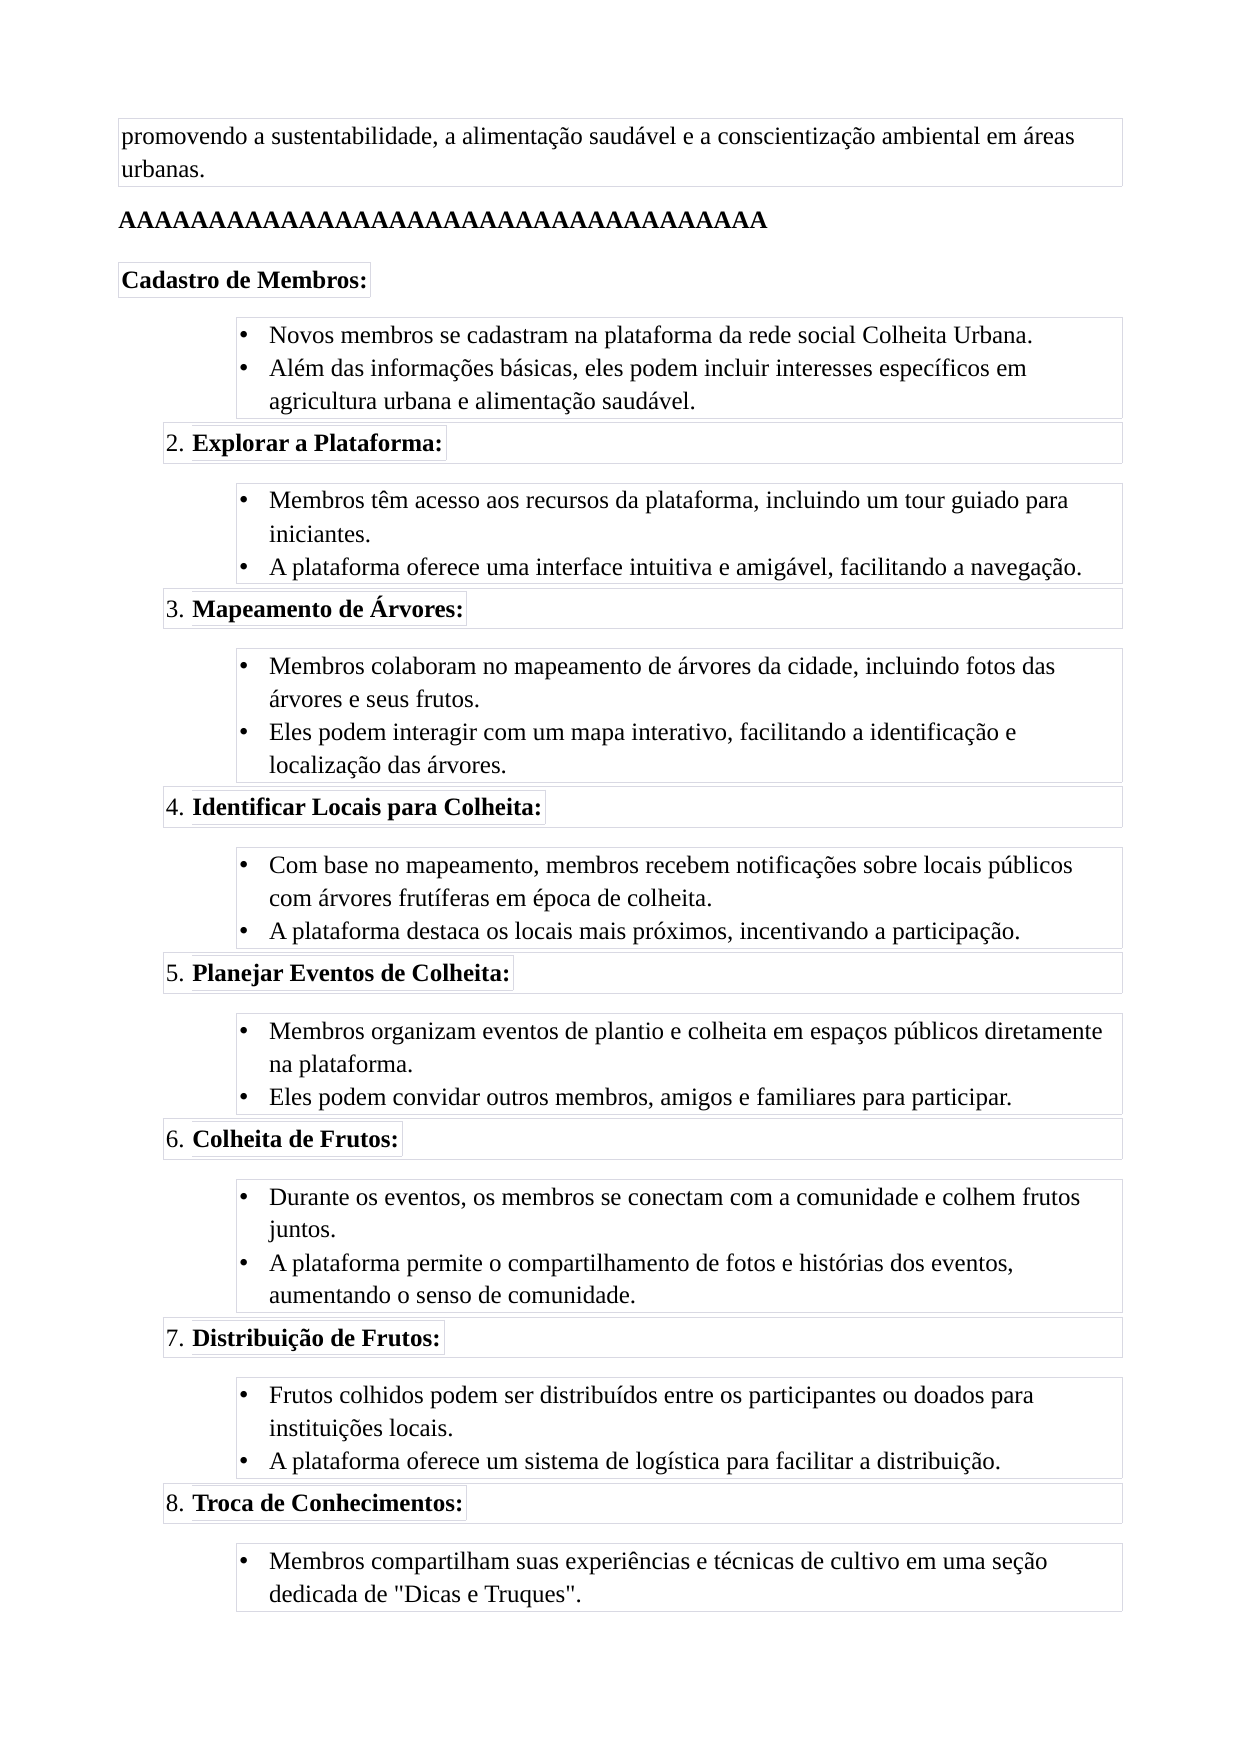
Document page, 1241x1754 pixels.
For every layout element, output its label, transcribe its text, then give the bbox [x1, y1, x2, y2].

text promovendo a sustentabilidade, a alimentação saudável e a conscientização ambiental em áreas urbanas. [119, 119, 1122, 186]
list Membros compartilham suas experiências e técnicas de cultivo em uma seção dedicada de "Dicas e Truques". [237, 1544, 1122, 1611]
list Novos membros se cadastram na plataforma da rede social Colheita Urbana. [237, 318, 1122, 349]
list Durante os eventos, os membros se conectam com a comunidade e colhem frutos juntos. [237, 1180, 1122, 1243]
list Planejar Eventos de Colheita: [164, 953, 1122, 993]
list A plataforma destaca os locais mais próximos, incentivando a participação. [237, 913, 1122, 948]
text AAAAAAAAAAAAAAAAAAAAAAAAAAAAAAAAAAAA [118, 205, 1122, 233]
list Membros organizam eventos de plantio e colheita em espaços públicos diretamente na plataforma. [237, 1014, 1122, 1078]
list Membros têm acesso aos recursos da plataforma, incluindo um tour guiado para iniciantes. [237, 484, 1122, 547]
list Troca de Conhecimentos: [164, 1484, 1122, 1523]
list Explorar a Plataforma: [164, 423, 1122, 463]
list Com base no mapeamento, membros recebem notificações sobre locais públicos com árvores frutíferas em época de colheita. [237, 848, 1122, 912]
list A plataforma oferece um sistema de logística para facilitar a distribuição. [237, 1443, 1122, 1478]
text Cadastro de Membros: [119, 263, 370, 297]
list Membros colaboram no mapeamento de árvores da cidade, incluindo fotos das árvores e seus frutos. [237, 649, 1122, 713]
text [371, 262, 1122, 297]
list A plataforma oferece uma interface intuitiva e amigável, facilitando a navegação. [237, 549, 1122, 583]
list Distribuição de Frutos: [164, 1318, 1122, 1357]
list Eles podem convidar outros membros, amigos e familiares para participar. [237, 1079, 1122, 1114]
list Além das informações básicas, eles podem incluir interesses específicos em agricultura urbana e alimentação saudável. [237, 350, 1122, 418]
list Mapeamento de Árvores: [164, 589, 1122, 628]
list Eles podem interagir com um mapa interativo, facilitando a identificação e localização das árvores. [237, 714, 1122, 782]
list Frutos colhidos podem ser distribuídos entre os participantes ou doados para instituições locais. [237, 1378, 1122, 1442]
list A plataforma permite o compartilhamento de fotos e histórias dos eventos, aumentando o senso de comunidade. [237, 1244, 1122, 1312]
list Identificar Locais para Colheita: [164, 787, 1122, 827]
list Colheita de Frutos: [164, 1119, 1122, 1159]
